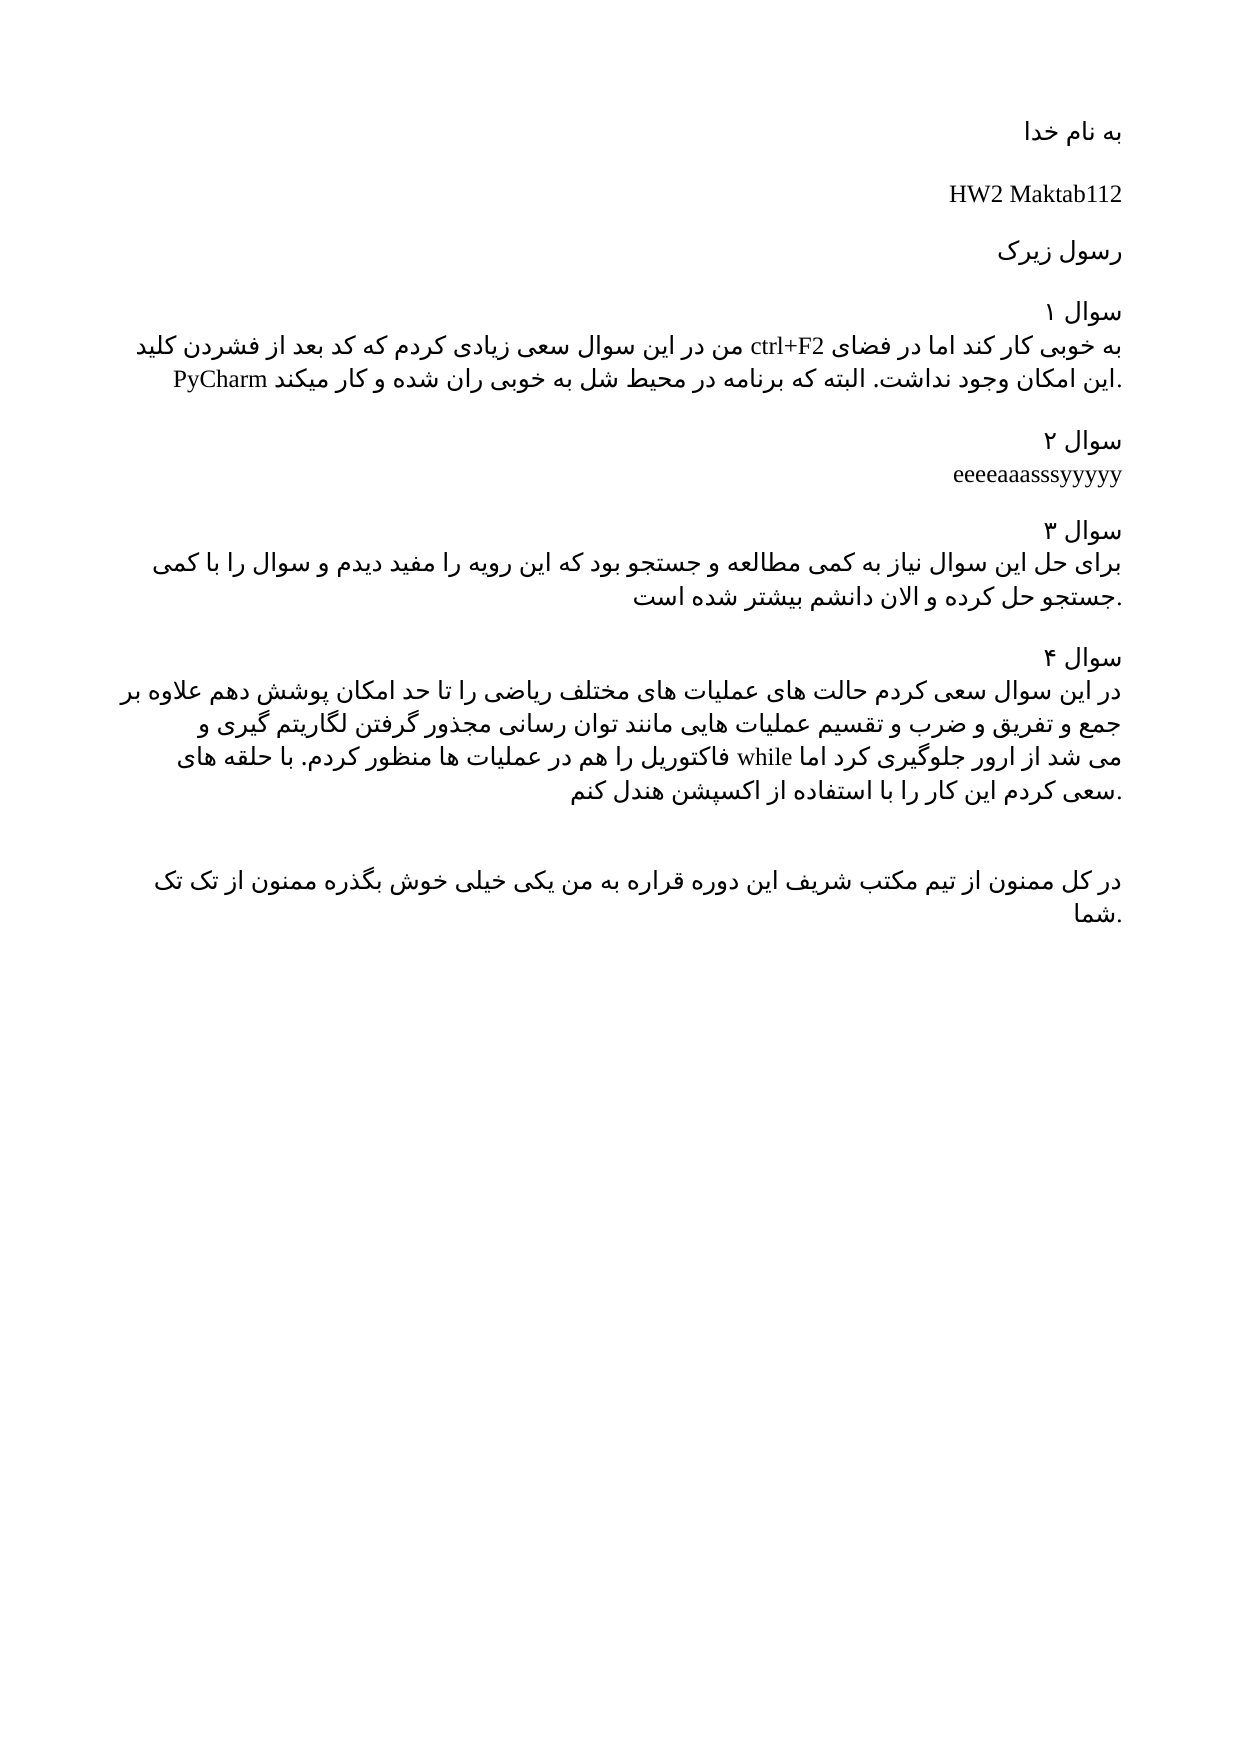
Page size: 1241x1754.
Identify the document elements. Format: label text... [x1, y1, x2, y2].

text رسول زیرک [118, 237, 1122, 269]
text من در این سوال سعی زیادی کردم که کد بعد از فشردن کلید ctrl+F2 به خوبی کار کند اما در فضای PyCharm این امکان وجود نداشت. البته که برنامه در محیط شل به خوبی ران شده و کار میکند. [118, 331, 1122, 398]
text سوال ۴ [118, 644, 1122, 677]
text در کل ممنون از تیم مکتب شریف این دوره قراره به من یکی خیلی خوش بگذره ممنون از تک تک شما. [118, 867, 1122, 933]
text برای حل این سوال نیاز به کمی مطالعه و جستجو بود که این رویه را مفید دیدم و سوال را با کمی جستجو حل کرده و الان دانشم بیشتر شده است. [118, 549, 1122, 616]
text در این سوال سعی کردم حالت های عملیات های مختلف ریاضی را تا حد امکان پوشش دهم علاوه بر جمع و تفریق و ضرب و تقسیم عملیات هایی مانند توان رسانی مجذور گرفتن لگاریتم گیری و فاکتوریل را هم در عملیات ها منظور کردم. با حلقه های while می شد از ارور جلوگیری کرد اما سعی کردم این کار را با استفاده از اکسپشن هندل کنم. [118, 677, 1122, 809]
text سوال ۲ [118, 427, 1122, 459]
text سوال ۳ [118, 517, 1122, 549]
text سوال ۱ [118, 298, 1122, 331]
text HW2 Maktab112 [118, 179, 1122, 208]
text eeeeaaasssyyyyy [118, 459, 1122, 488]
text به نام خدا [118, 118, 1122, 151]
